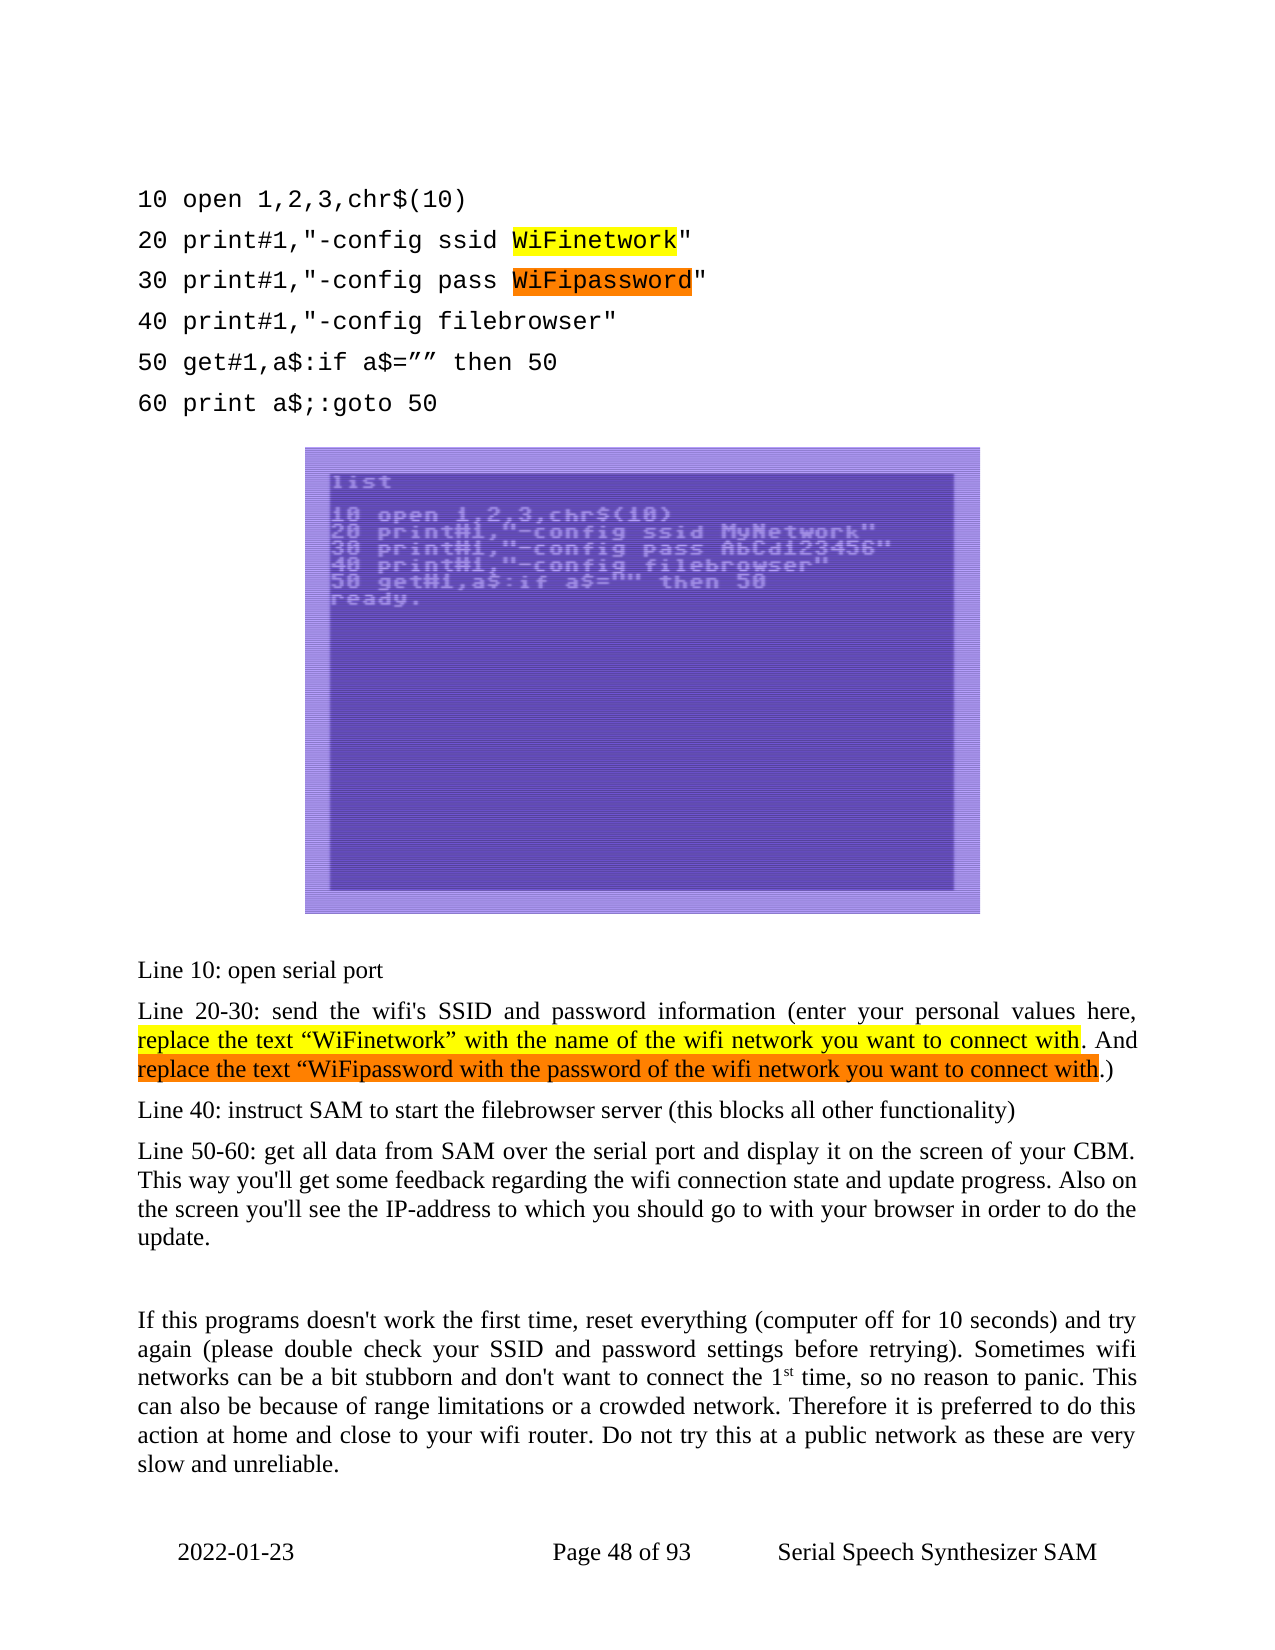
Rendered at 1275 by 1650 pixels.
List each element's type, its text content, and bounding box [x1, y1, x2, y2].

text Line 20-30: send the wifi's SSID and password information (enter your personal values here, replace the text “WiFinetwork” with the name of the wifi network you want to connect with. And replace the text “WiFipassword with the password of the wifi network you want to connect with.) [137, 996, 1138, 1082]
text Line 50-60: get all data from SAM over the serial port and display it on the screen of your CBM. This way you'll get some feedback regarding the wifi connection state and update progress. Also on the screen you'll see the IP-address to which you should go to with your browser in order to do the update. [137, 1136, 1138, 1251]
text 10 open 1,2,3,chr$(10) [137, 186, 1138, 215]
text 20 print#1,"-config ssid WiFinetwork" [137, 227, 1138, 256]
text 50 get#1,a$:if a$=”” then 50 [137, 350, 1138, 378]
text Line 10: open serial port [137, 955, 1138, 984]
picture [305, 447, 981, 914]
text 30 print#1,"-config pass WiFipassword" [137, 268, 1138, 296]
text If this programs doesn't work the first time, reset everything (computer off for 10 seconds) and try again (please double check your SSID and password settings before retrying). Sometimes wifi networks can be a bit stubborn and don't want to connect the 1st time, so no reason to panic. This can also be because of range limitations or a crowded network. Therefore it is preferred to do this action at home and close to your wifi router. Do not try this at a public network as these are very slow and unreliable. [137, 1305, 1138, 1477]
text 40 print#1,"-config filebrowser" [137, 309, 1138, 337]
text 60 print a$;:goto 50 [137, 391, 1138, 419]
text Line 40: instruct SAM to start the filebrowser server (this blocks all other functionality) [137, 1095, 1138, 1124]
